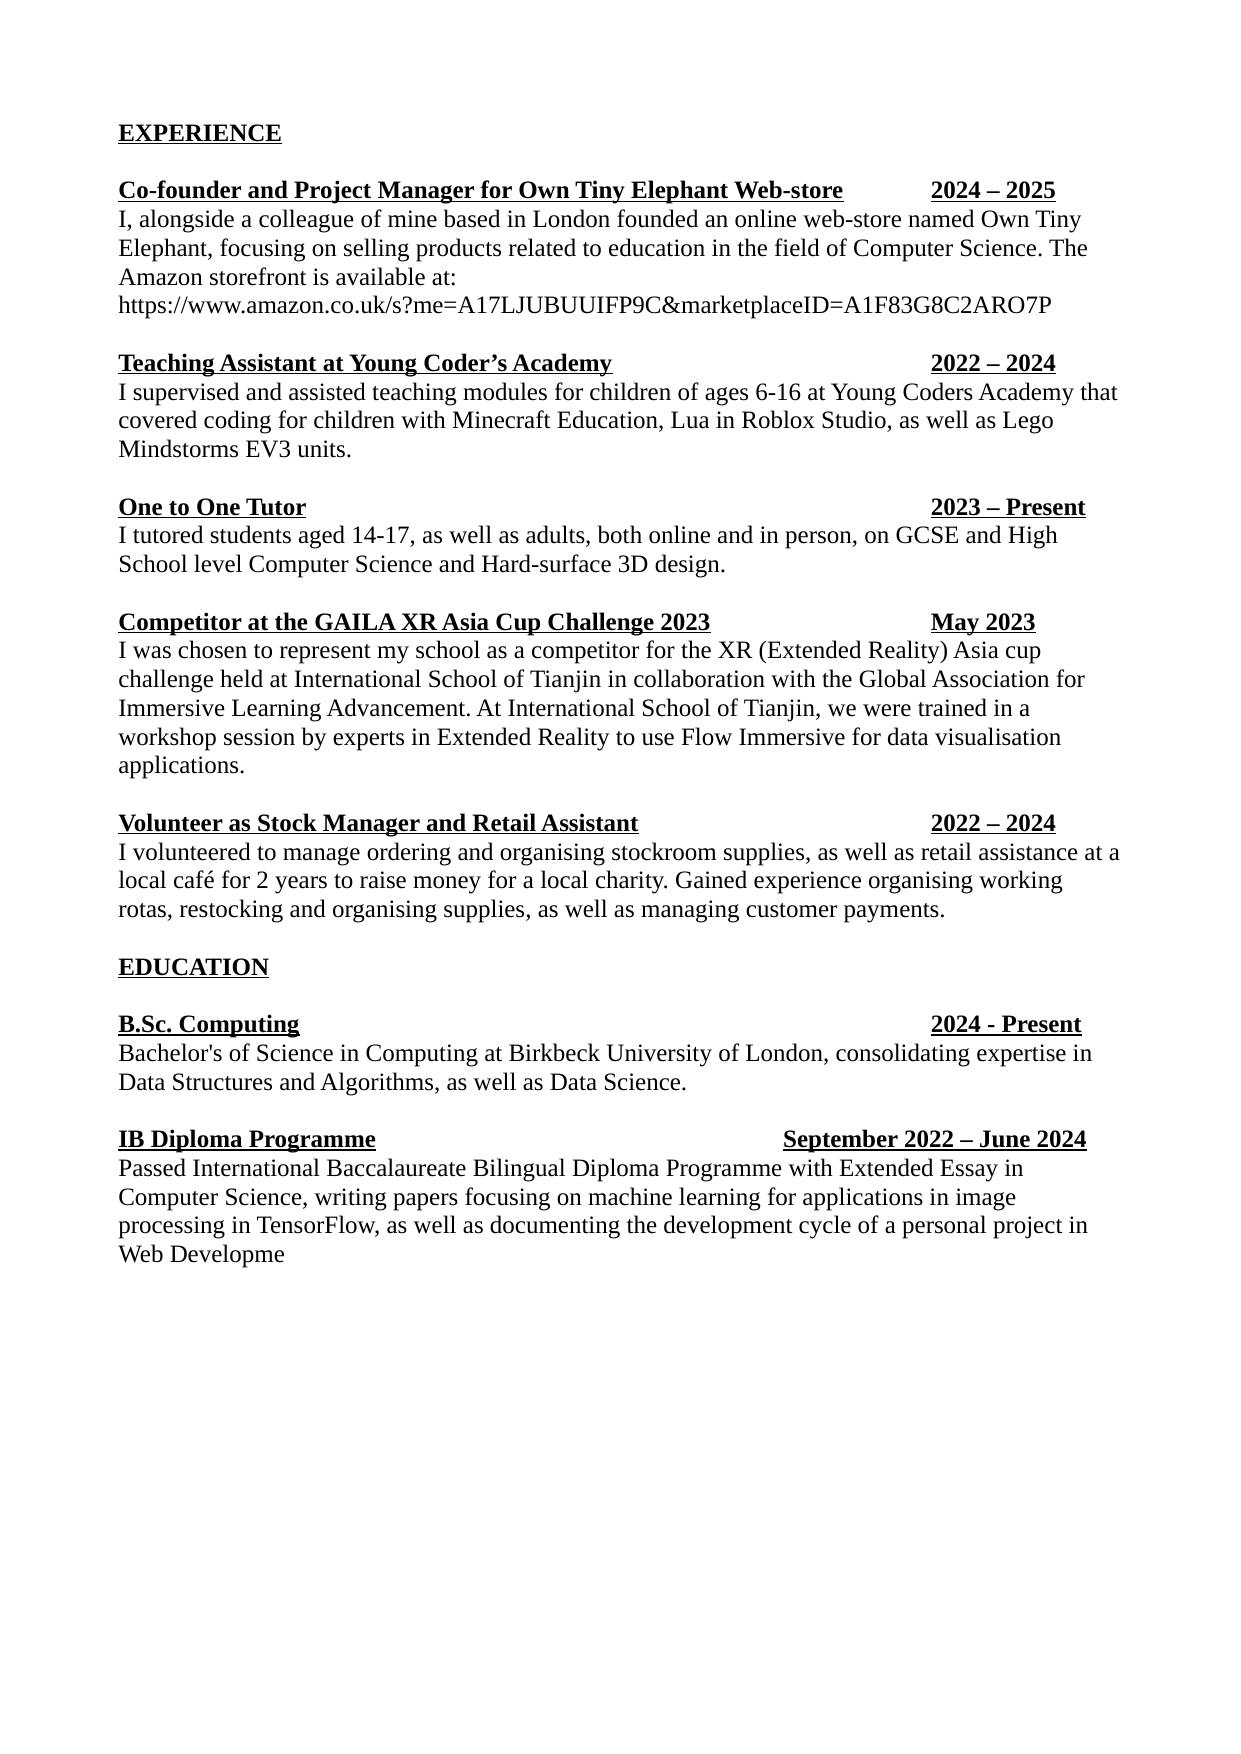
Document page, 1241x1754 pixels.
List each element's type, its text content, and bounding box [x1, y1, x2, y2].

text EXPERIENCE [118, 118, 1122, 147]
text https://www.amazon.co.uk/s?me=A17LJUBUUIFP9C&marketplaceID=A1F83G8C2ARO7P [118, 291, 1122, 319]
text Elephant, focusing on selling products related to education in the field of Computer Science. The [118, 233, 1122, 262]
text Passed International Baccalaureate Bilingual Diploma Programme with Extended Essay in [118, 1153, 1122, 1182]
text Web Developme [118, 1239, 1122, 1268]
text challenge held at International School of Tianjin in collaboration with the Global Association for [118, 664, 1122, 693]
text Computer Science, writing papers focusing on machine learning for applications in image [118, 1182, 1122, 1211]
text workshop session by experts in Extended Reality to use Flow Immersive for data visualisation [118, 722, 1122, 751]
text I tutored students aged 14-17, as well as adults, both online and in person, on GCSE and High [118, 521, 1122, 549]
text Data Structures and Algorithms, as well as Data Science. [118, 1067, 1122, 1096]
text Mindstorms EV3 units. [118, 434, 1122, 463]
text Co-founder and Project Manager for Own Tiny Elephant Web-store 2024 – 2025 [118, 176, 1122, 204]
text I supervised and assisted teaching modules for children of ages 6-16 at Young Coders Academy that [118, 377, 1122, 406]
text B.Sc. Computing 2024 - Present [118, 1009, 1122, 1038]
text applications. [118, 751, 1122, 779]
text EDUCATION [118, 952, 1122, 981]
text Immersive Learning Advancement. At International School of Tianjin, we were trained in a [118, 693, 1122, 722]
text Bachelor's of Science in Computing at Birkbeck University of London, consolidating expertise in [118, 1038, 1122, 1067]
text Amazon storefront is available at: [118, 262, 1122, 291]
text IB Diploma Programme September 2022 – June 2024 [118, 1124, 1122, 1153]
text covered coding for children with Minecraft Education, Lua in Roblox Studio, as well as Lego [118, 406, 1122, 434]
text School level Computer Science and Hard-surface 3D design. [118, 549, 1122, 578]
text Teaching Assistant at Young Coder’s Academy 2022 – 2024 [118, 348, 1122, 377]
text rotas, restocking and organising supplies, as well as managing customer payments. [118, 894, 1122, 923]
text local café for 2 years to raise money for a local charity. Gained experience organising working [118, 866, 1122, 894]
text Volunteer as Stock Manager and Retail Assistant 2022 – 2024 [118, 808, 1122, 837]
text I volunteered to manage ordering and organising stockroom supplies, as well as retail assistance at a [118, 837, 1122, 866]
text I was chosen to represent my school as a competitor for the XR (Extended Reality) Asia cup [118, 636, 1122, 664]
text One to One Tutor 2023 – Present [118, 492, 1122, 521]
text processing in TensorFlow, as well as documenting the development cycle of a personal project in [118, 1211, 1122, 1239]
text Competitor at the GAILA XR Asia Cup Challenge 2023 May 2023 [118, 607, 1122, 636]
text I, alongside a colleague of mine based in London founded an online web-store named Own Tiny [118, 204, 1122, 233]
